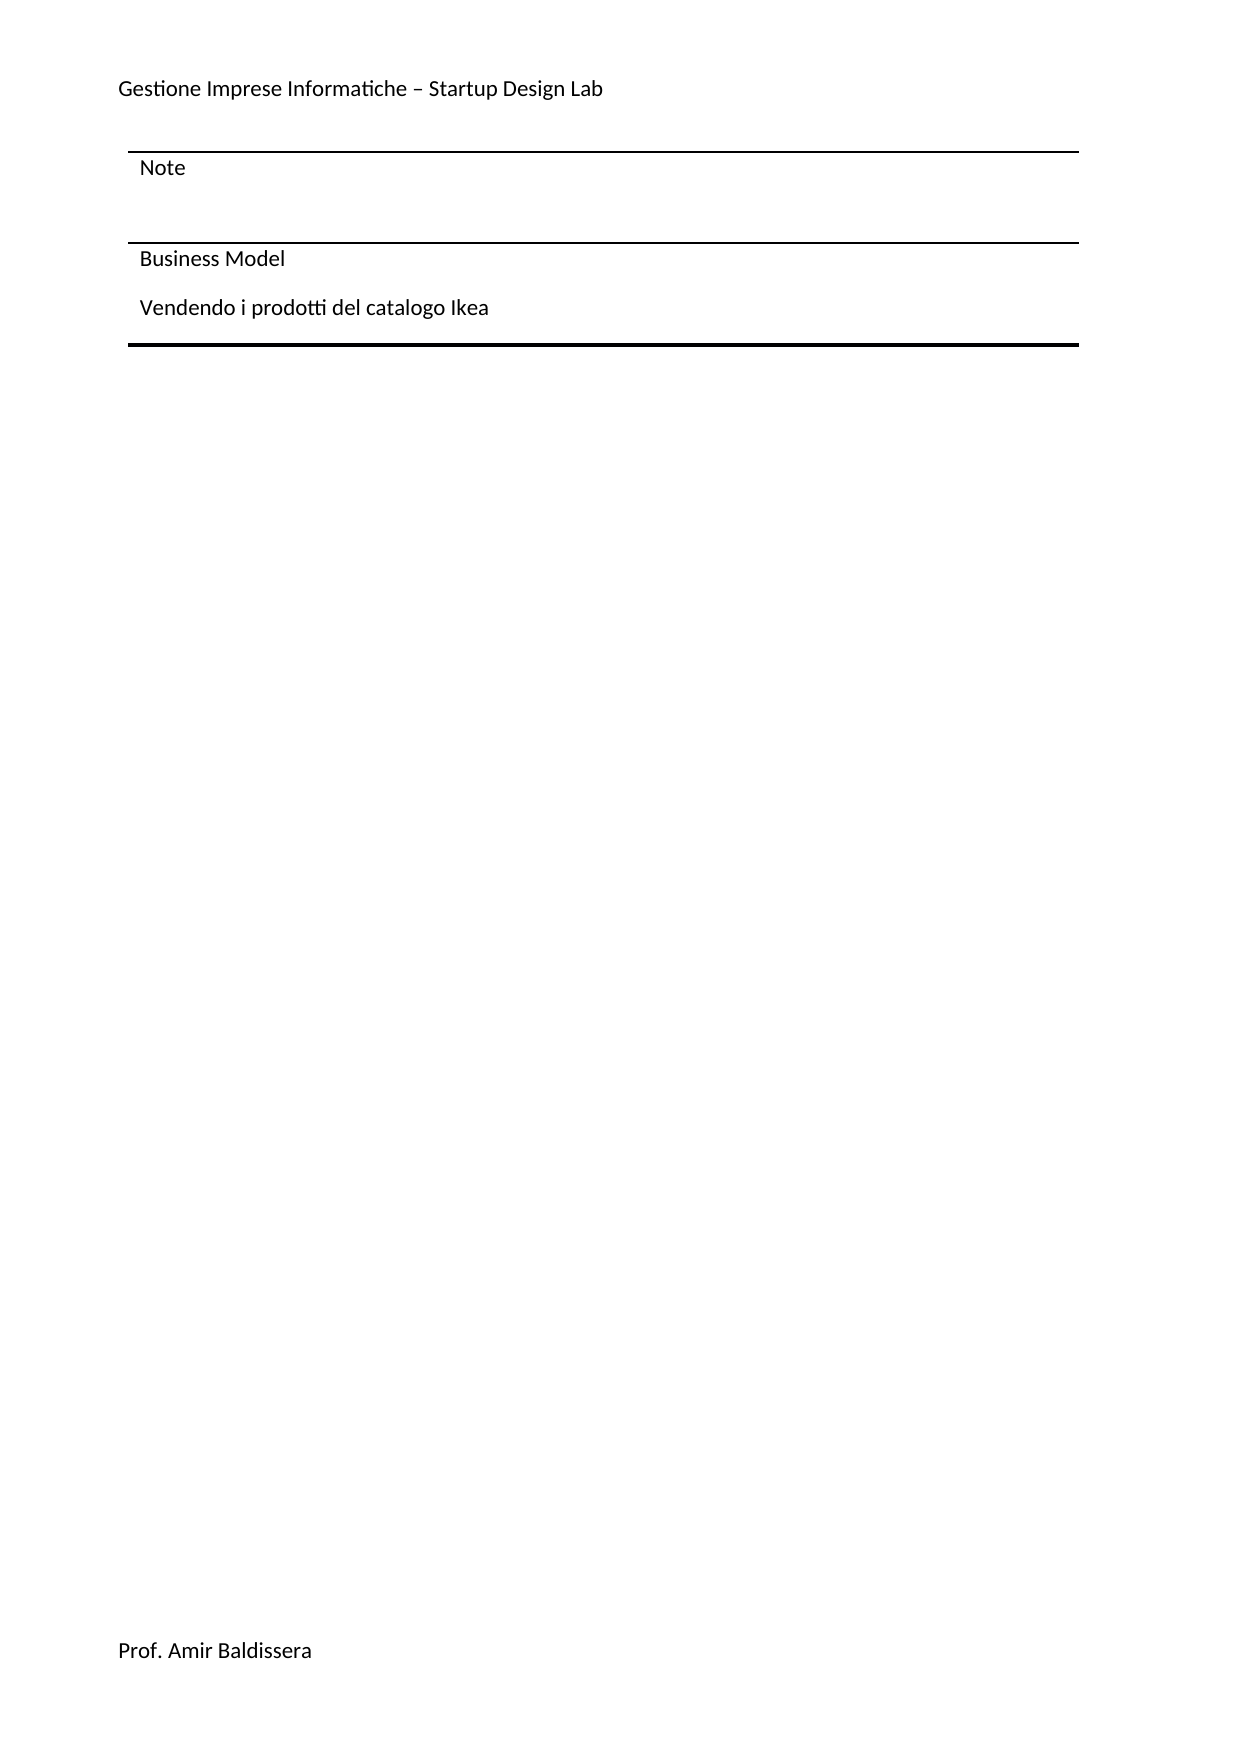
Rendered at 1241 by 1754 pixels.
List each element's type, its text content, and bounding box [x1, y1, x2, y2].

table_cell Note [128, 153, 1078, 242]
table_cell Business Model Vendendo i prodotti del catalogo Ikea [128, 244, 1078, 342]
